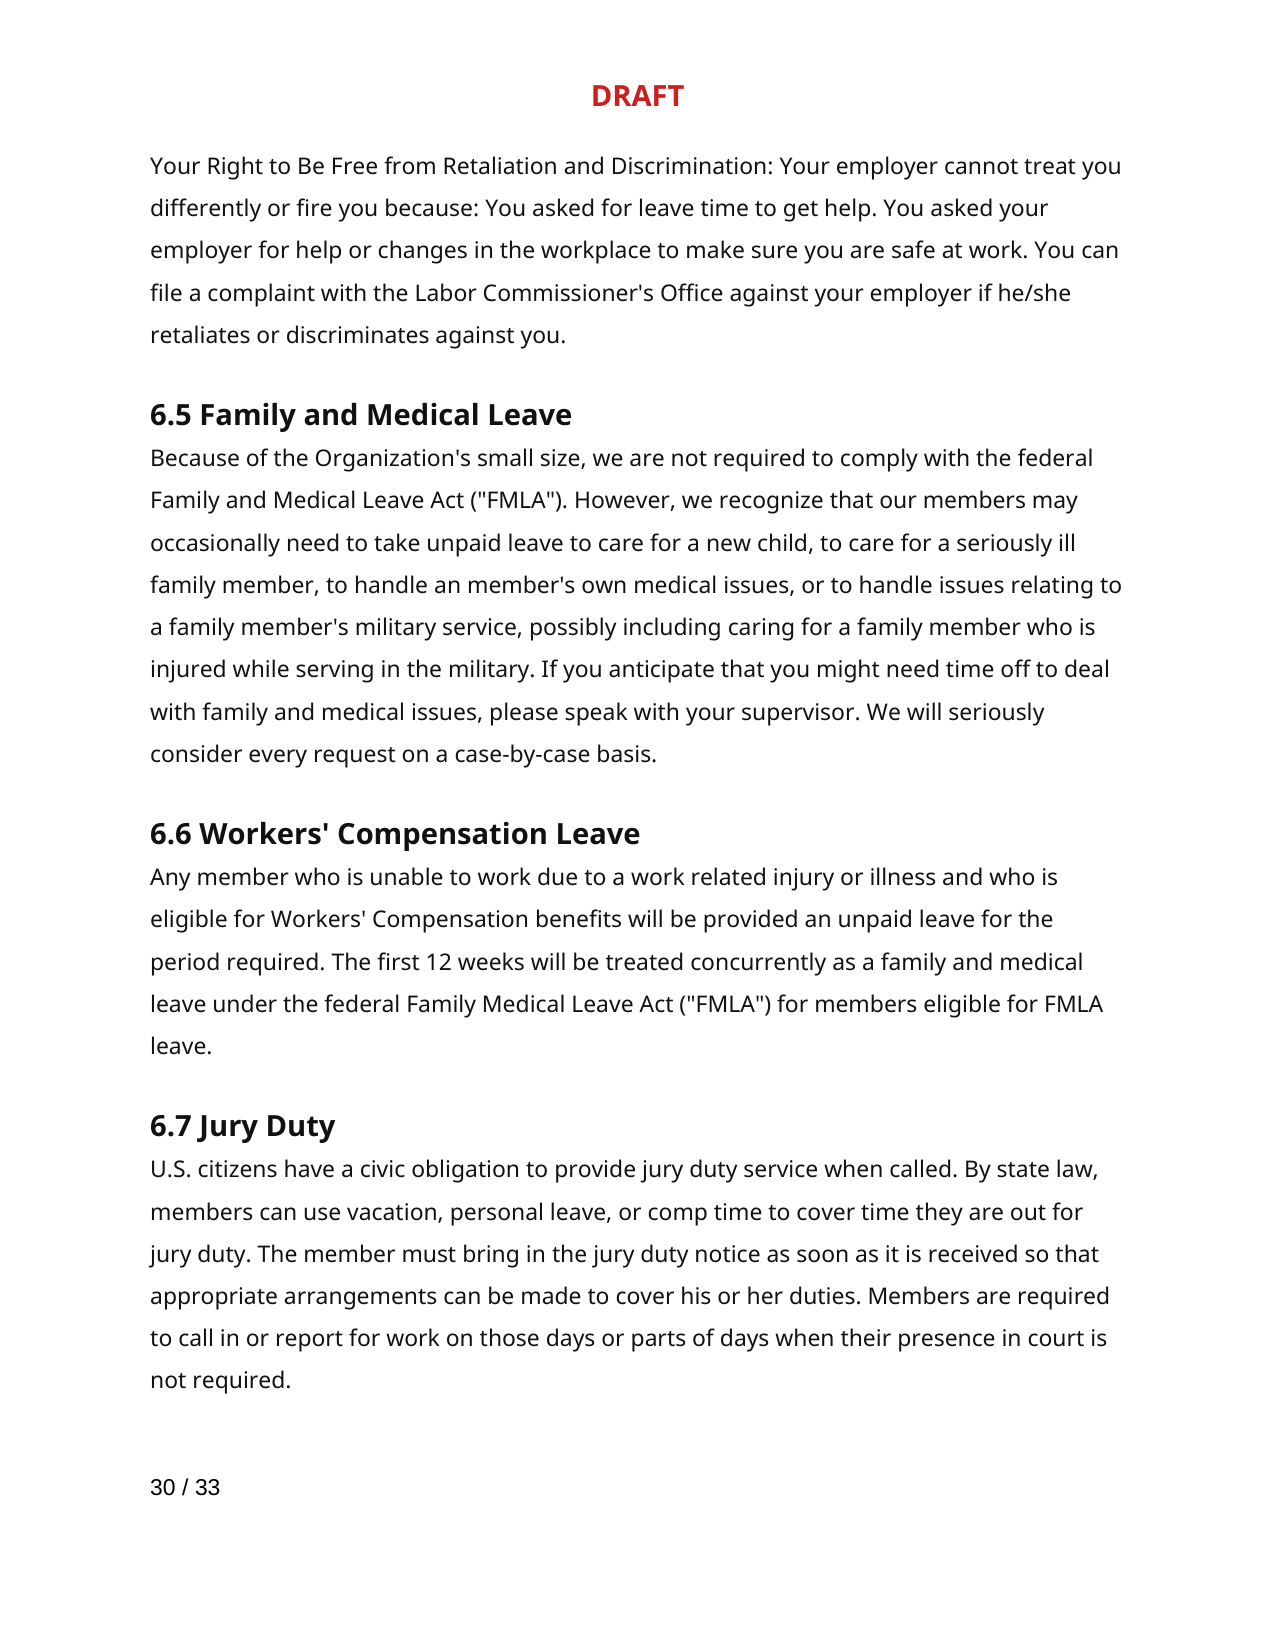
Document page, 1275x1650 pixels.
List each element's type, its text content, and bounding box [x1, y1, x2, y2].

subtitle 6.6 Workers' Compensation Leave [150, 813, 1125, 853]
subtitle 6.5 Family and Medical Leave [150, 394, 1125, 434]
text Because of the Organization's small size, we are not required to comply with the federal Family and Medical Leave Act ("FMLA"). However, we recognize that our members may occasionally need to take unpaid leave to care for a new child, to care for a seriously ill family member, to handle an member's own medical issues, or to handle issues relating to a family member's military service, possibly including caring for a family member who is injured while serving in the military. If you anticipate that you might need time off to deal with family and medical issues, please speak with your supervisor. We will seriously consider every request on a case-by-case basis. [150, 442, 1125, 769]
subtitle 6.7 Jury Duty [150, 1105, 1125, 1145]
text Any member who is unable to work due to a work related injury or illness and who is eligible for Workers' Compensation benefits will be provided an unpaid leave for the period required. The first 12 weeks will be treated concurrently as a family and medical leave under the federal Family Medical Leave Act ("FMLA") for members eligible for FMLA leave. [150, 861, 1125, 1061]
text U.S. citizens have a civic obligation to provide jury duty service when called. By state law, members can use vacation, personal leave, or comp time to cover time they are out for jury duty. The member must bring in the jury duty notice as soon as it is received so that appropriate arrangements can be made to cover his or her duties. Members are required to call in or report for work on those days or parts of days when their presence in court is not required. [150, 1153, 1125, 1396]
text Your Right to Be Free from Retaliation and Discrimination: Your employer cannot treat you differently or fire you because: You asked for leave time to get help. You asked your employer for help or changes in the workplace to make sure you are safe at work. You can file a complaint with the Labor Commissioner's Office against your employer if he/she retaliates or discriminates against you. [150, 150, 1125, 350]
